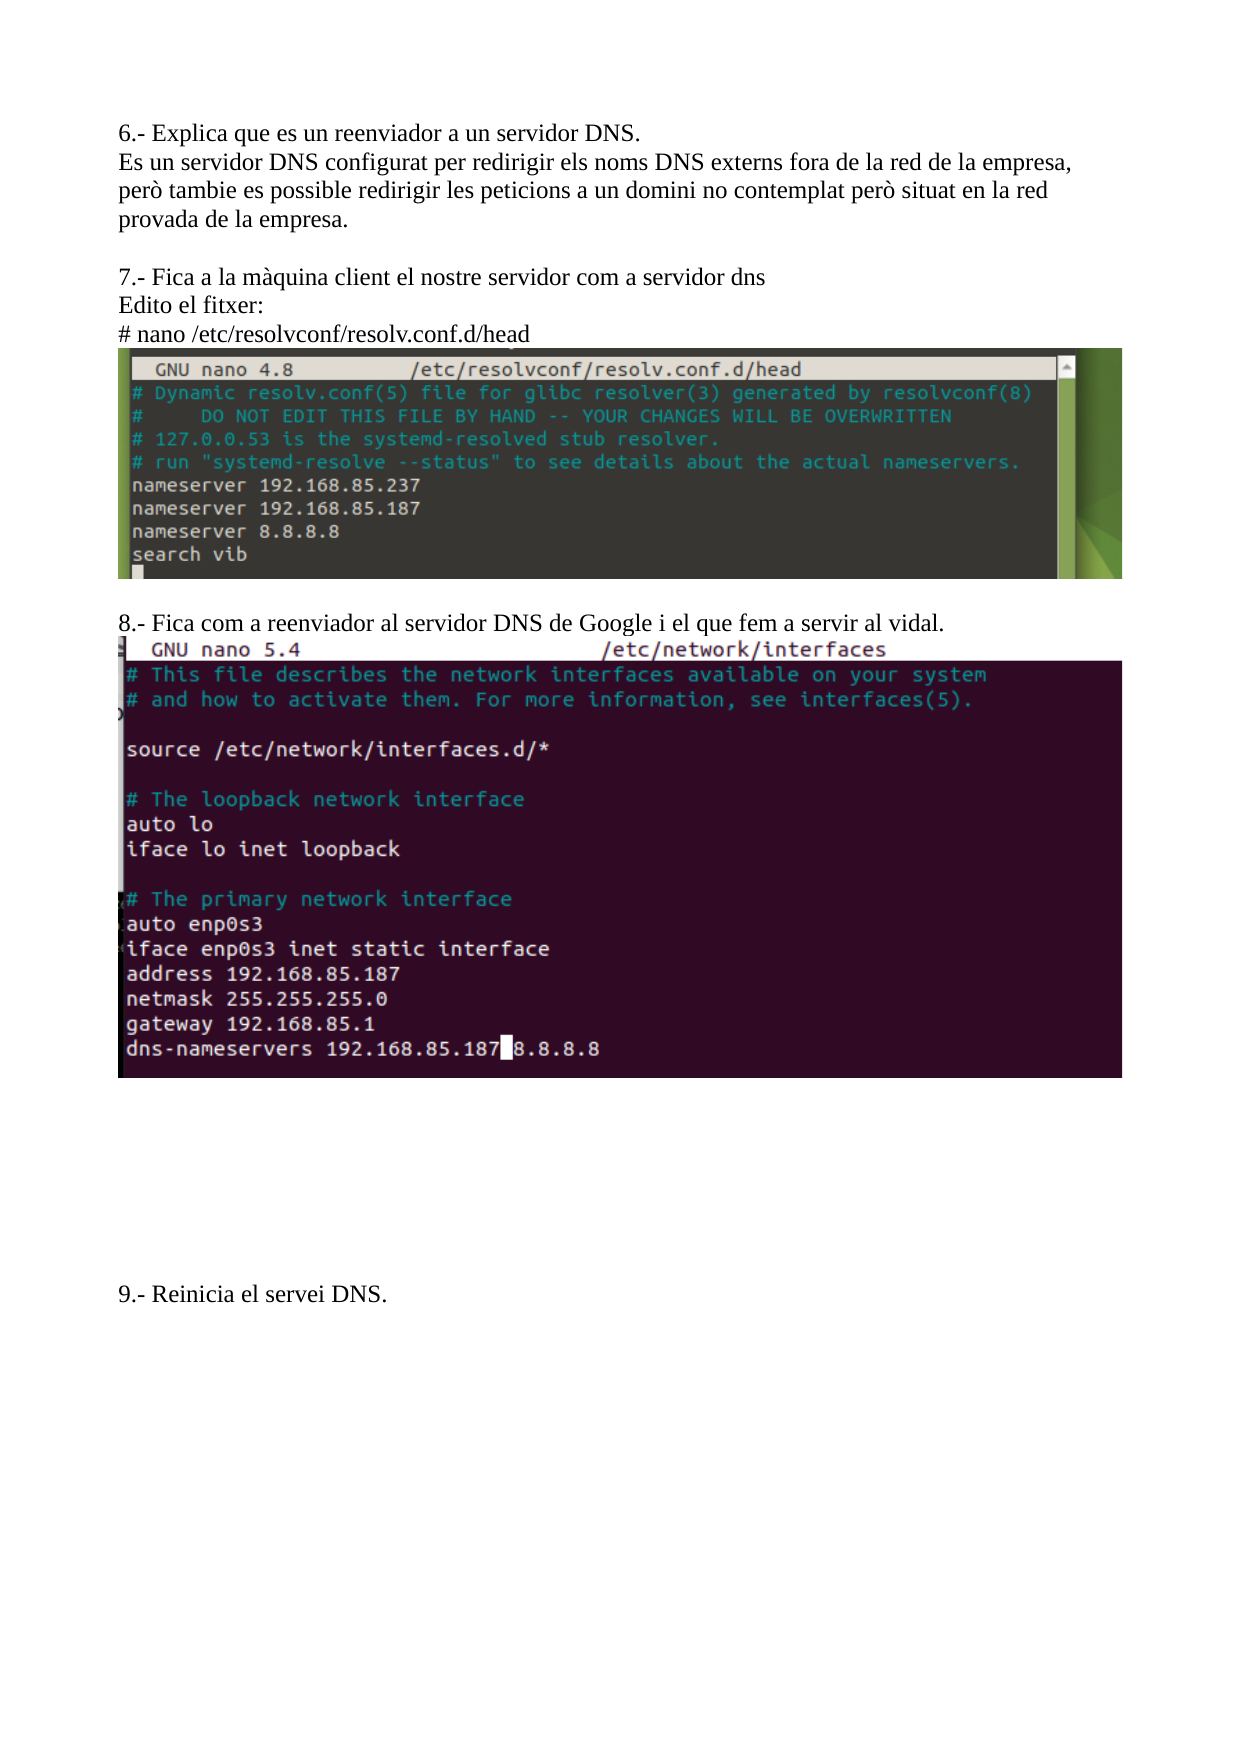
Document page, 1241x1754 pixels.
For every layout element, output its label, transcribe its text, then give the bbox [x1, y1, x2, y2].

text 9.- Reinicia el servei DNS. [118, 1279, 1122, 1308]
text Es un servidor DNS configurat per redirigir els noms DNS externs fora de la red de la empresa, però tambie es possible redirigir les peticions a un domini no contemplat però situat en la red provada de la empresa. [118, 147, 1122, 233]
picture [118, 636, 1123, 1078]
text 7.- Fica a la màquina client el nostre servidor com a servidor dns [118, 262, 1122, 291]
picture [118, 348, 1123, 579]
text 6.- Explica que es un reenviador a un servidor DNS. [118, 118, 1122, 147]
text # nano /etc/resolvconf/resolv.conf.d/head [118, 319, 1122, 348]
text Edito el fitxer: [118, 291, 1122, 319]
text 8.- Fica com a reenviador al servidor DNS de Google i el que fem a servir al vidal. [118, 608, 1122, 636]
